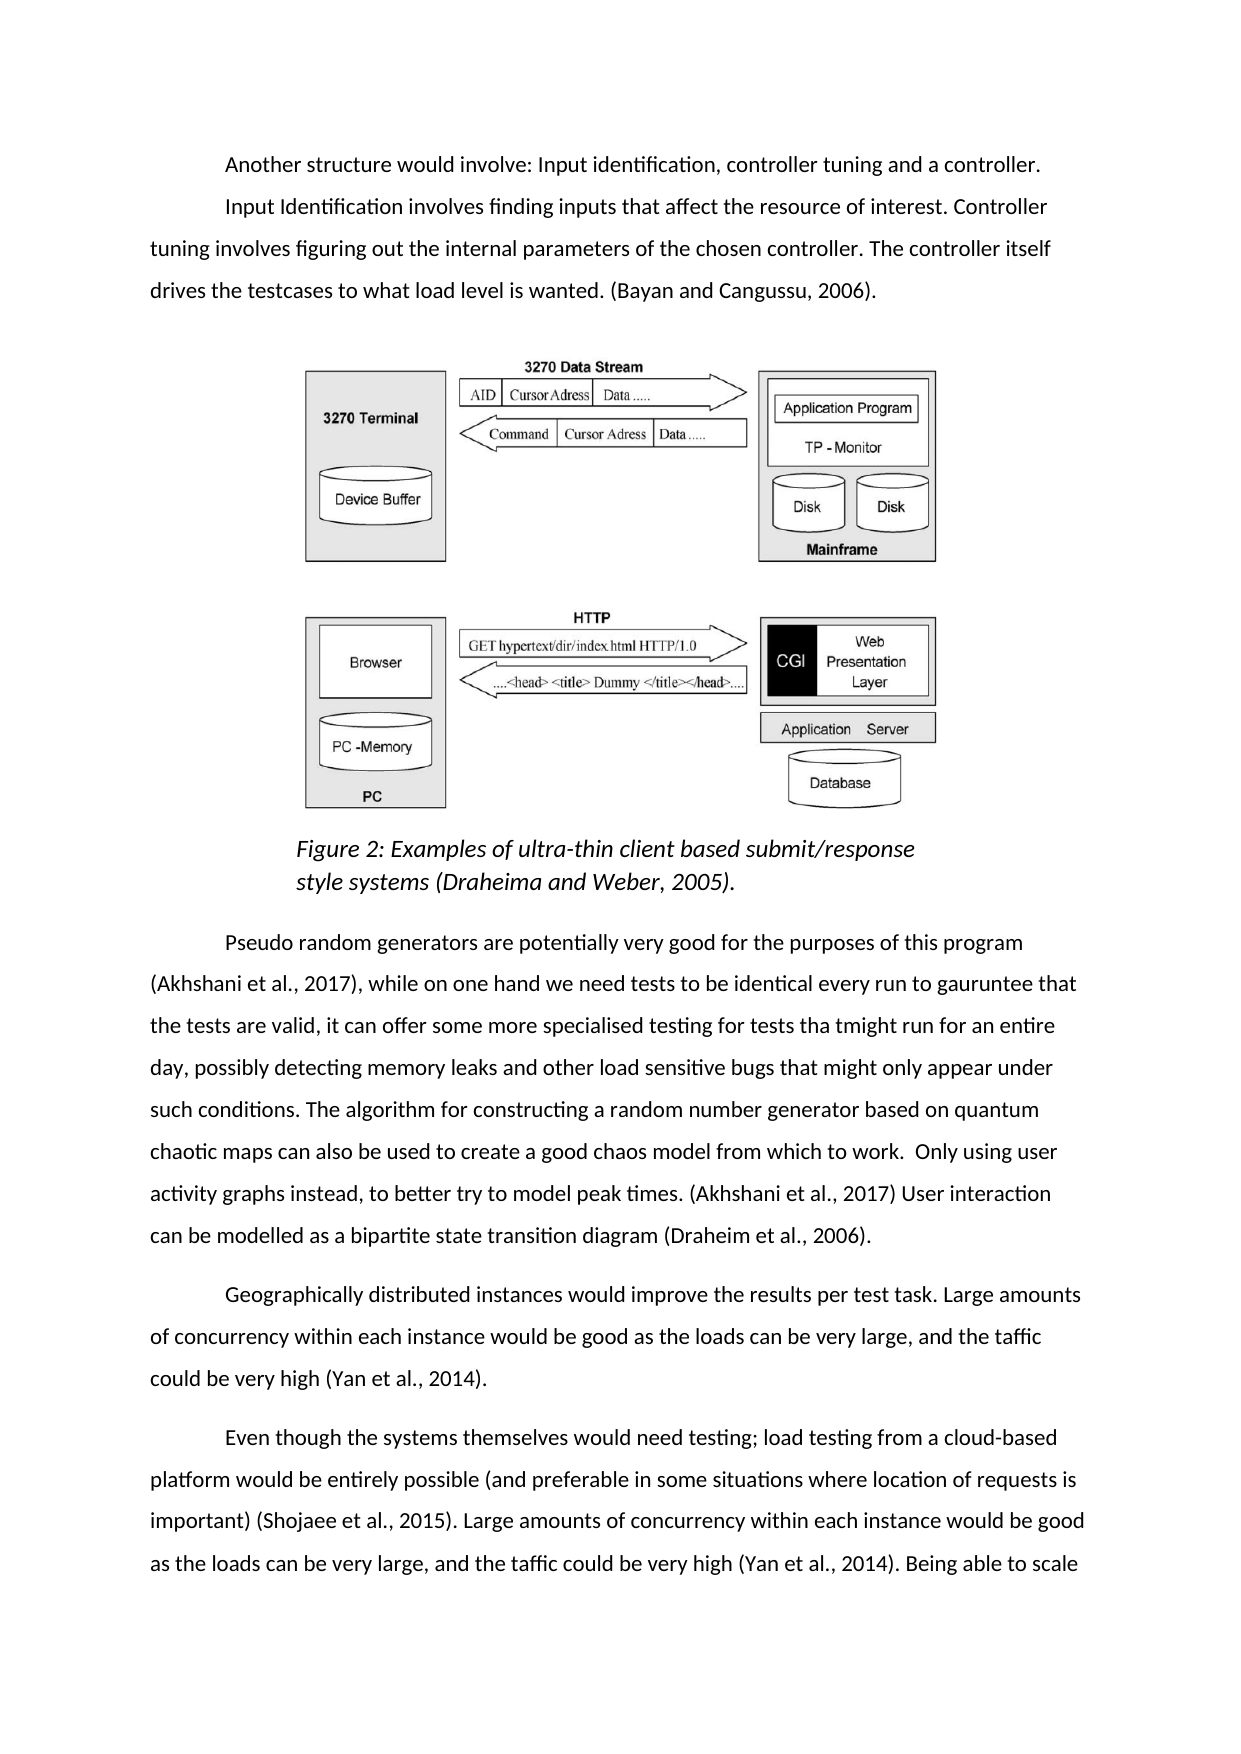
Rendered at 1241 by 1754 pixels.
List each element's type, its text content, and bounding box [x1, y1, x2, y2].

picture [296, 347, 944, 825]
text Another structure would involve: Input identification, controller tuning and a controller. Input Identification involves finding inputs that affect the resource of interest. Controller tuning involves figuring out the internal parameters of the chosen controller. The controller itself drives the testcases to what load level is wanted. (Bayan and Cangussu, 2006). [150, 150, 1090, 304]
text Even though the systems themselves would need testing; load testing from a cloud-based platform would be entirely possible (and preferable in some situations where location of requests is important) (Shojaee et al., 2015). Large amounts of concurrency within each instance would be good as the loads can be very large, and the taffic could be very high (Yan et al., 2014). Being able to scale [150, 1423, 1090, 1577]
text Figure 2: Examples of ultra-thin client based submit/response style systems (Draheima and Weber, 2005). [296, 825, 944, 897]
text Pseudo random generators are potentially very good for the purposes of this program (Akhshani et al., 2017), while on one hand we need tests to be identical every run to gauruntee that the tests are valid, it can offer some more specialised testing for tests tha tmight run for an entire day, possibly detecting memory leaks and other load sensitive bugs that might only appear under such conditions. The algorithm for constructing a random number generator based on quantum chaotic maps can also be used to create a good chaos model from which to work. Only using user activity graphs instead, to better try to model peak times. (Akhshani et al., 2017) User interaction can be modelled as a bipartite state transition diagram (Draheim et al., 2006). [150, 928, 1090, 1249]
text Geographically distributed instances would improve the results per test task. Large amounts of concurrency within each instance would be good as the loads can be very large, and the taffic could be very high (Yan et al., 2014). [150, 1280, 1090, 1392]
